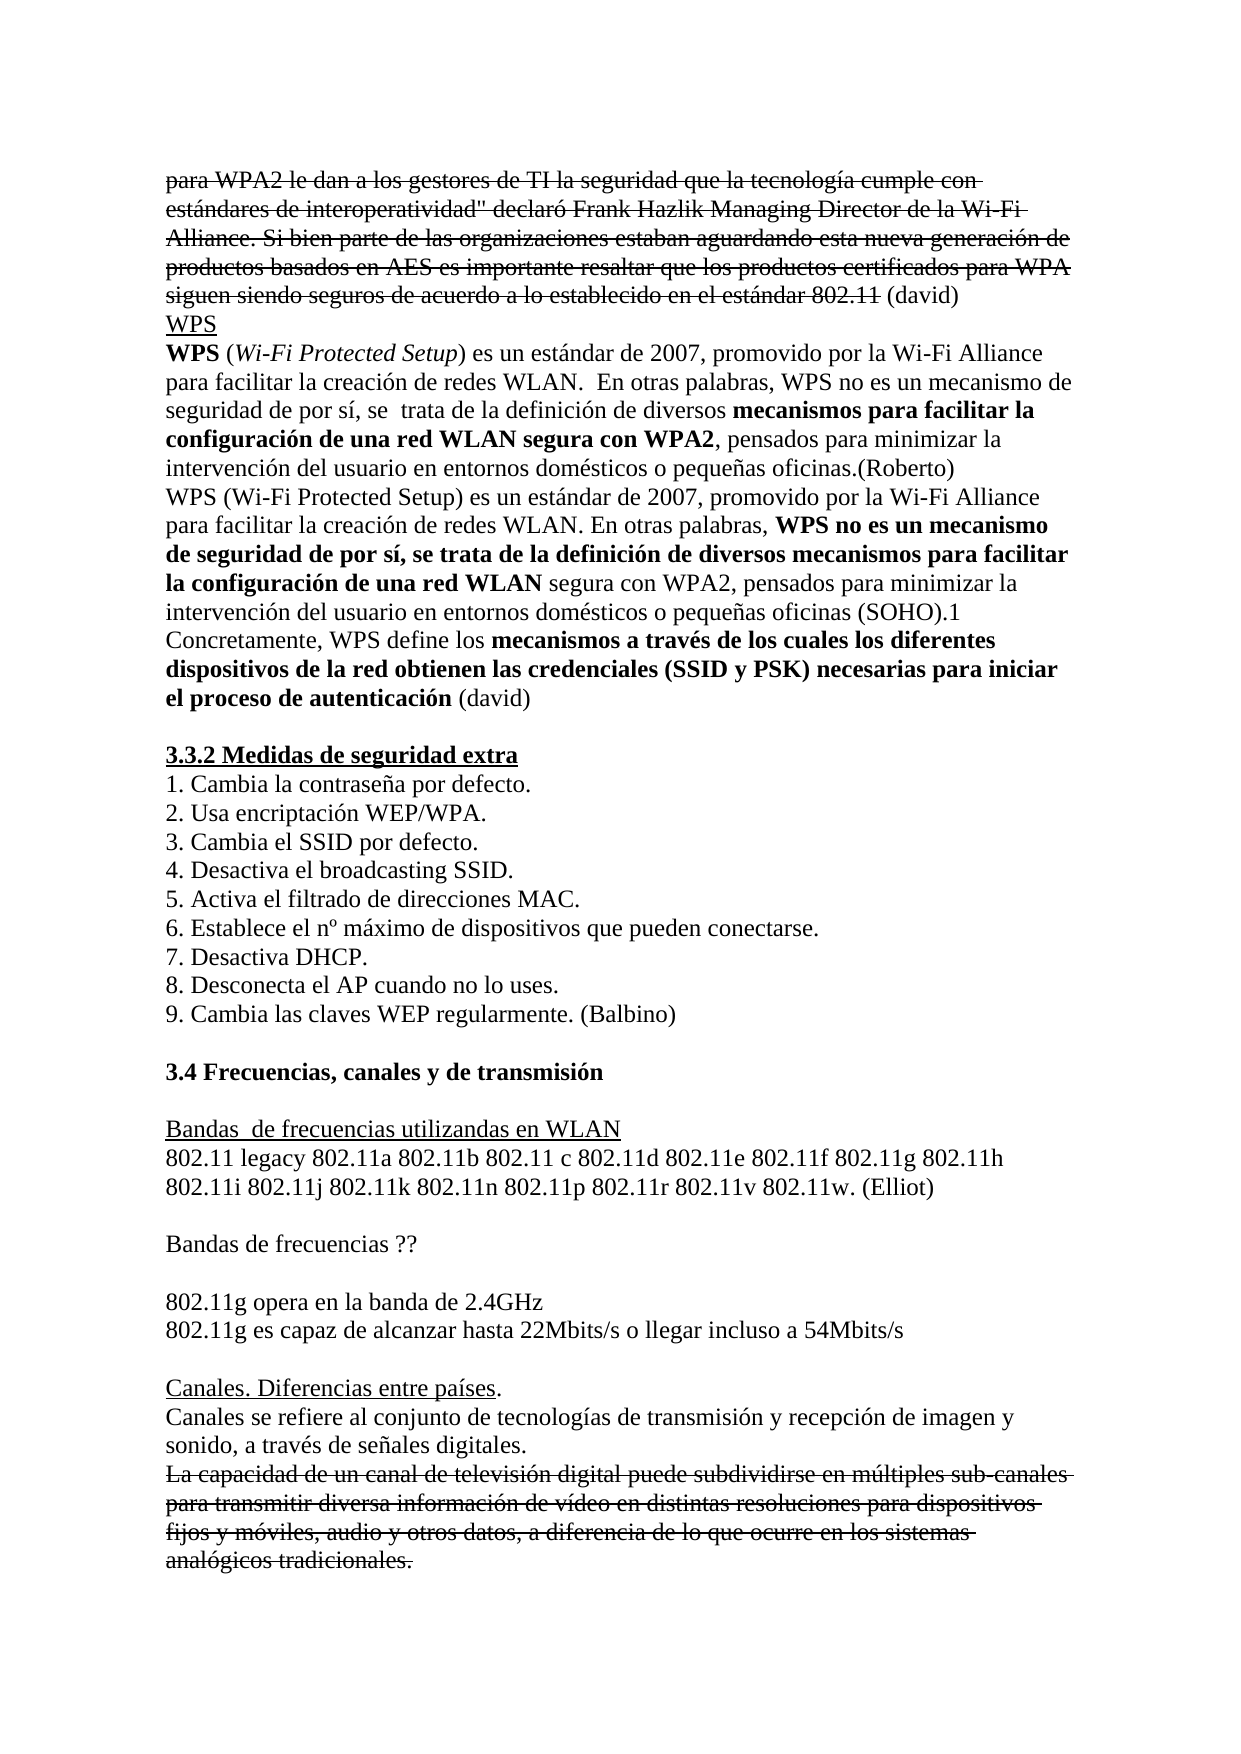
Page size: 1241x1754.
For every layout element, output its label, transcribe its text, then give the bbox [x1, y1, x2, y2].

text para WPA2 le dan a los gestores de TI la seguridad que la tecnología cumple con estándares de interoperatividad" declaró Frank Hazlik Managing Director de la Wi-Fi Alliance. Si bien parte de las organizaciones estaban aguardando esta nueva generación de productos basados en AES es importante resaltar que los productos certificados para WPA siguen siendo seguros de acuerdo a lo establecido en el estándar 802.11 (david) WPS WPS (Wi-Fi Protected Setup) es un estándar de 2007, promovido por la Wi-Fi Alliance para facilitar la creación de redes WLAN. En otras palabras, WPS no es un mecanismo de seguridad de por sí, se trata de la definición de diversos mecanismos para facilitar la configuración de una red WLAN segura con WPA2, pensados para minimizar la intervención del usuario en entornos domésticos o pequeñas oficinas.(Roberto) WPS (Wi-Fi Protected Setup) es un estándar de 2007, promovido por la Wi-Fi Alliance para facilitar la creación de redes WLAN. En otras palabras, WPS no es un mecanismo de seguridad de por sí, se trata de la definición de diversos mecanismos para facilitar la configuración de una red WLAN segura con WPA2, pensados para minimizar la intervención del usuario en entornos domésticos o pequeñas oficinas (SOHO).1 Concretamente, WPS define los mecanismos a través de los cuales los diferentes dispositivos de la red obtienen las credenciales (SSID y PSK) necesarias para iniciar el proceso de autenticación (david) 3.3.2 Medidas de seguridad extra 1. Cambia la contraseña por defecto. 2. Usa encriptación WEP/WPA. 3. Cambia el SSID por defecto. 4. Desactiva el broadcasting SSID. 5. Activa el filtrado de direcciones MAC. 6. Establece el nº máximo de dispositivos que pueden conectarse. 7. Desactiva DHCP. 8. Desconecta el AP cuando no lo uses. 9. Cambia las claves WEP regularmente. (Balbino) 3.4 Frecuencias, canales y de transmisión Bandas de frecuencias utilizandas en WLAN 802.11 legacy 802.11a 802.11b 802.11 c 802.11d 802.11e 802.11f 802.11g 802.11h 802.11i 802.11j 802.11k 802.11n 802.11p 802.11r 802.11v 802.11w. (Elliot) Bandas de frecuencias ?? 802.11g opera en la banda de 2.4GHz 802.11g es capaz de alcanzar hasta 22Mbits/s o llegar incluso a 54Mbits/s Canales. Diferencias entre países. Canales se refiere al conjunto de tecnologías de transmisión y recepción de imagen y sonido, a través de señales digitales. La capacidad de un canal de televisión digital puede subdividirse en múltiples sub-canales para transmitir diversa información de vídeo en distintas resoluciones para dispositivos fijos y móviles, audio y otros datos, a diferencia de lo que ocurre en los sistemas analógicos tradicionales. [165, 165, 1075, 1574]
